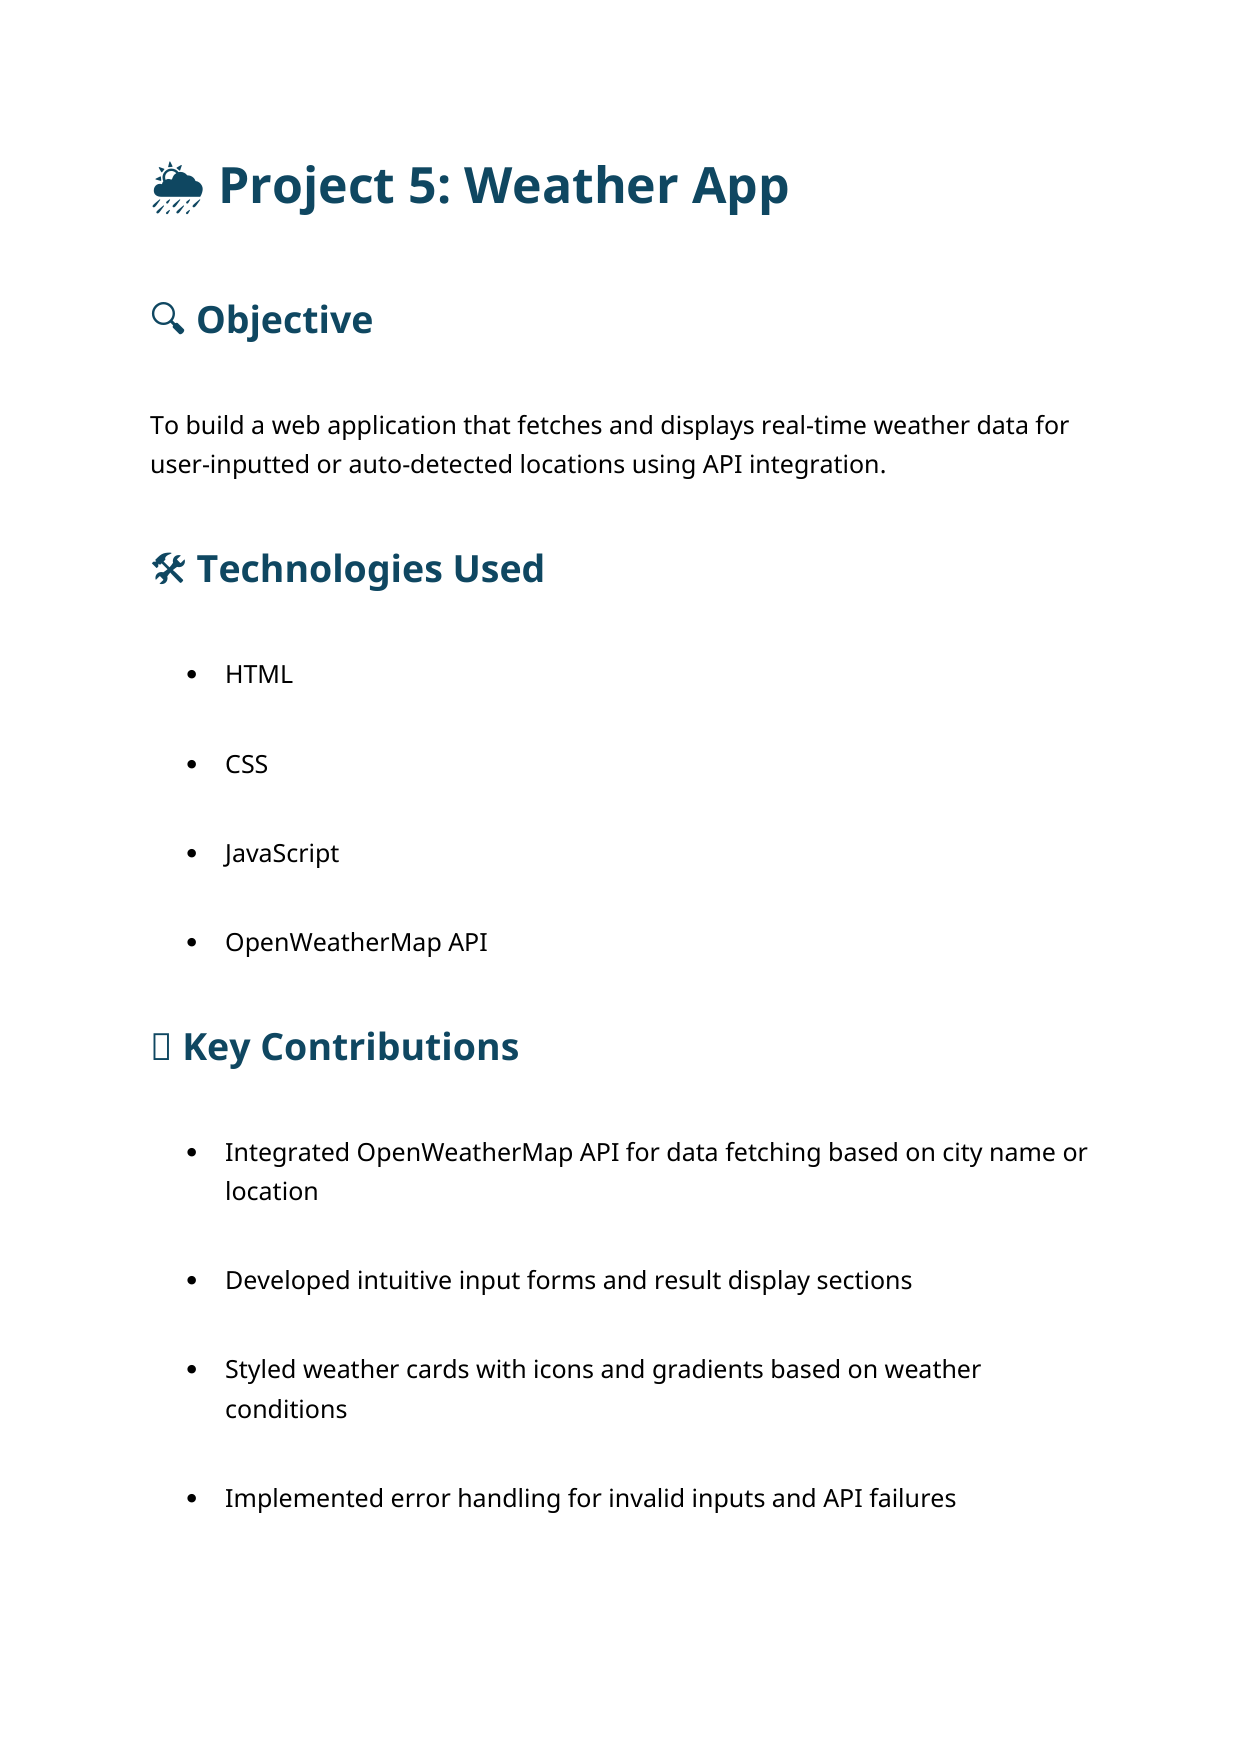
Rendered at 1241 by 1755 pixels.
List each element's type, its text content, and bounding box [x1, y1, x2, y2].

text To build a web application that fetches and displays real-time weather data for user-inputted or auto-detected locations using API integration. [150, 408, 1090, 481]
subtitle 🌦️ Project 5: Weather App [150, 150, 1090, 218]
subtitle 💡 Key Contributions [150, 1020, 1090, 1071]
list JavaScript [187, 835, 1090, 869]
list Implemented error handling for invalid inputs and API failures [187, 1481, 1090, 1514]
list OpenWeatherMap API [187, 924, 1090, 959]
list Developed intuitive input forms and result display sections [187, 1263, 1090, 1297]
list Integrated OpenWeatherMap API for data fetching based on city name or location [187, 1135, 1090, 1208]
list Styled weather cards with icons and gradients based on weather conditions [187, 1352, 1090, 1425]
list CSS [187, 746, 1090, 780]
list HTML [187, 657, 1090, 691]
subtitle 🛠 Technologies Used [150, 542, 1090, 593]
subtitle 🔍 Objective [150, 293, 1090, 344]
